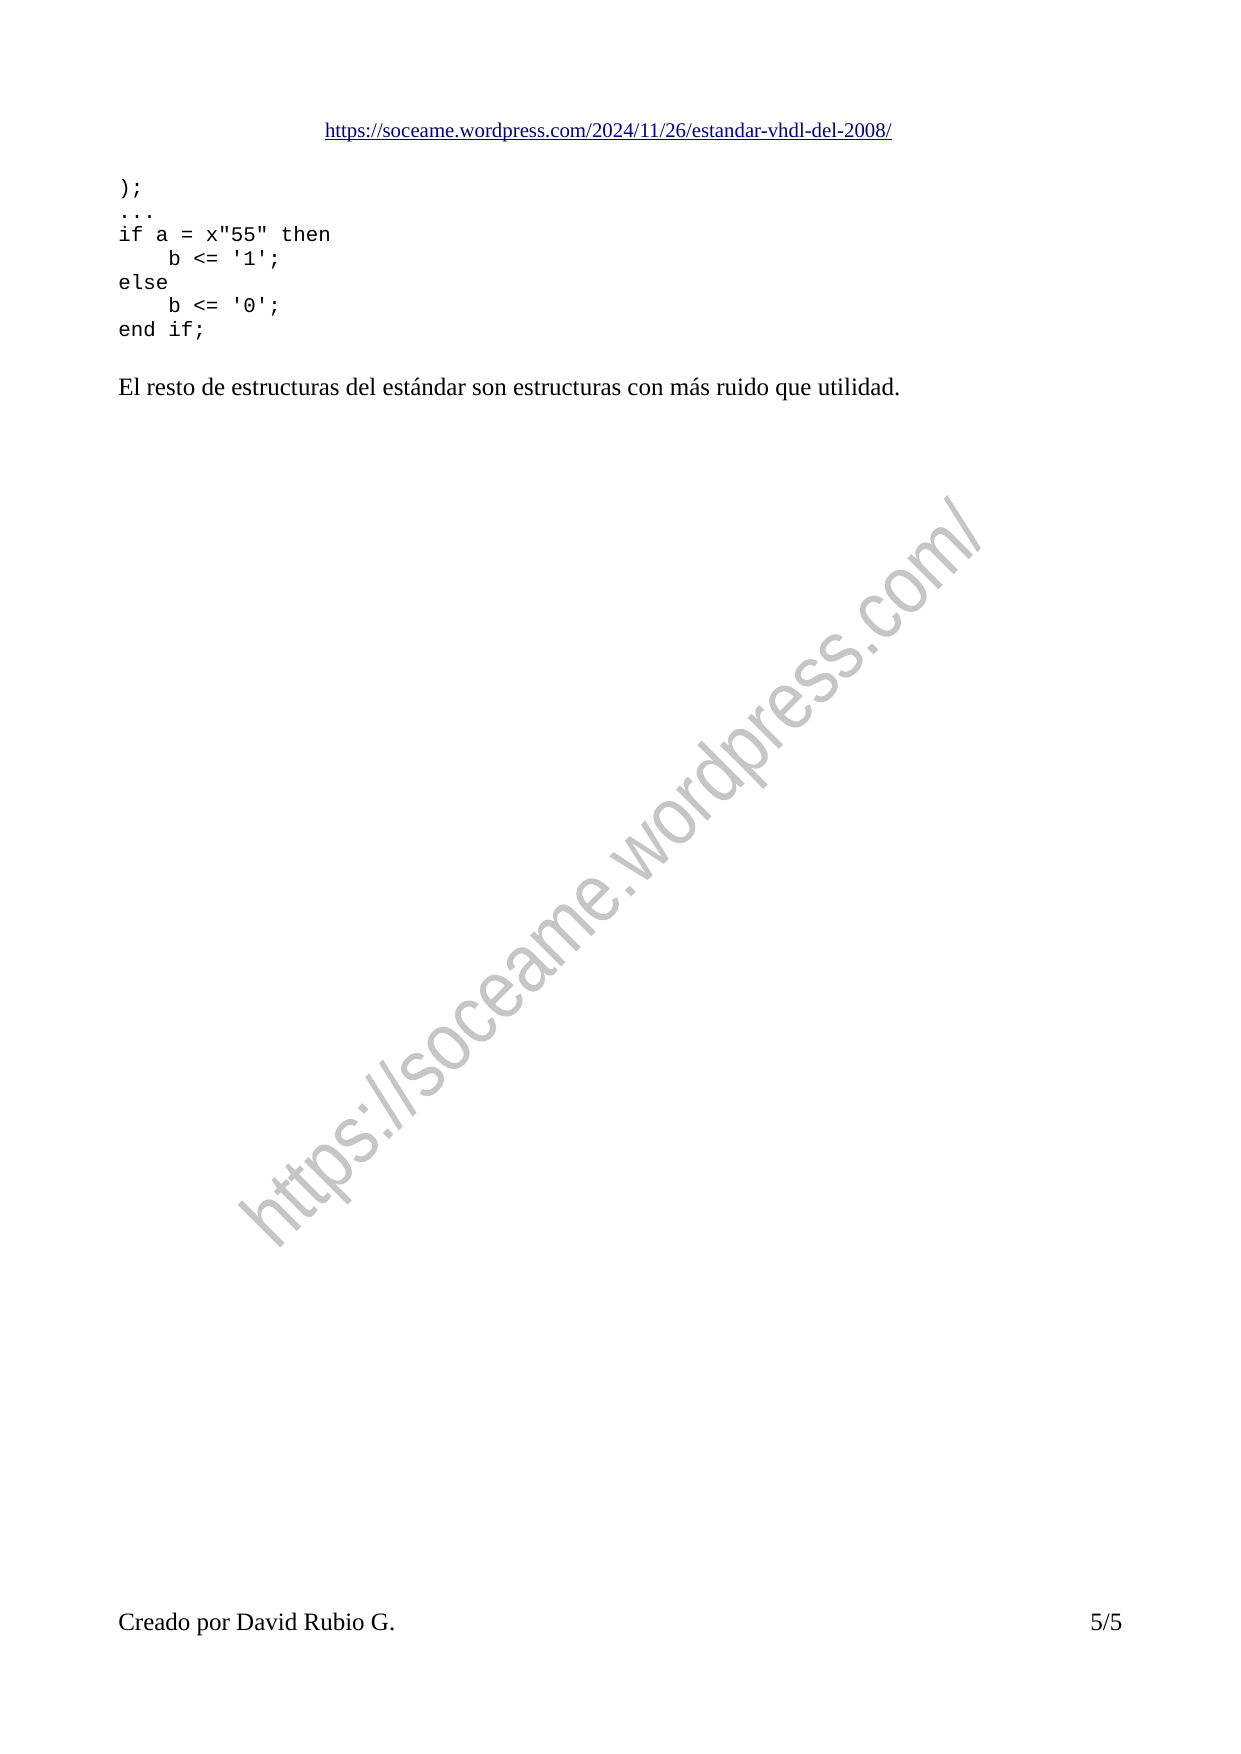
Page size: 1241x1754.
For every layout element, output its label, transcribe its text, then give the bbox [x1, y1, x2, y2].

text ... [118, 201, 1122, 224]
text El resto de estructuras del estándar son estructuras con más ruido que utilidad. [118, 372, 1122, 401]
text else [118, 272, 1122, 295]
text end if; [118, 319, 1122, 343]
text b <= '1'; [118, 248, 1122, 272]
text if a = x"55" then [118, 224, 1122, 248]
text ); [118, 177, 1122, 201]
text b <= '0'; [118, 295, 1122, 319]
